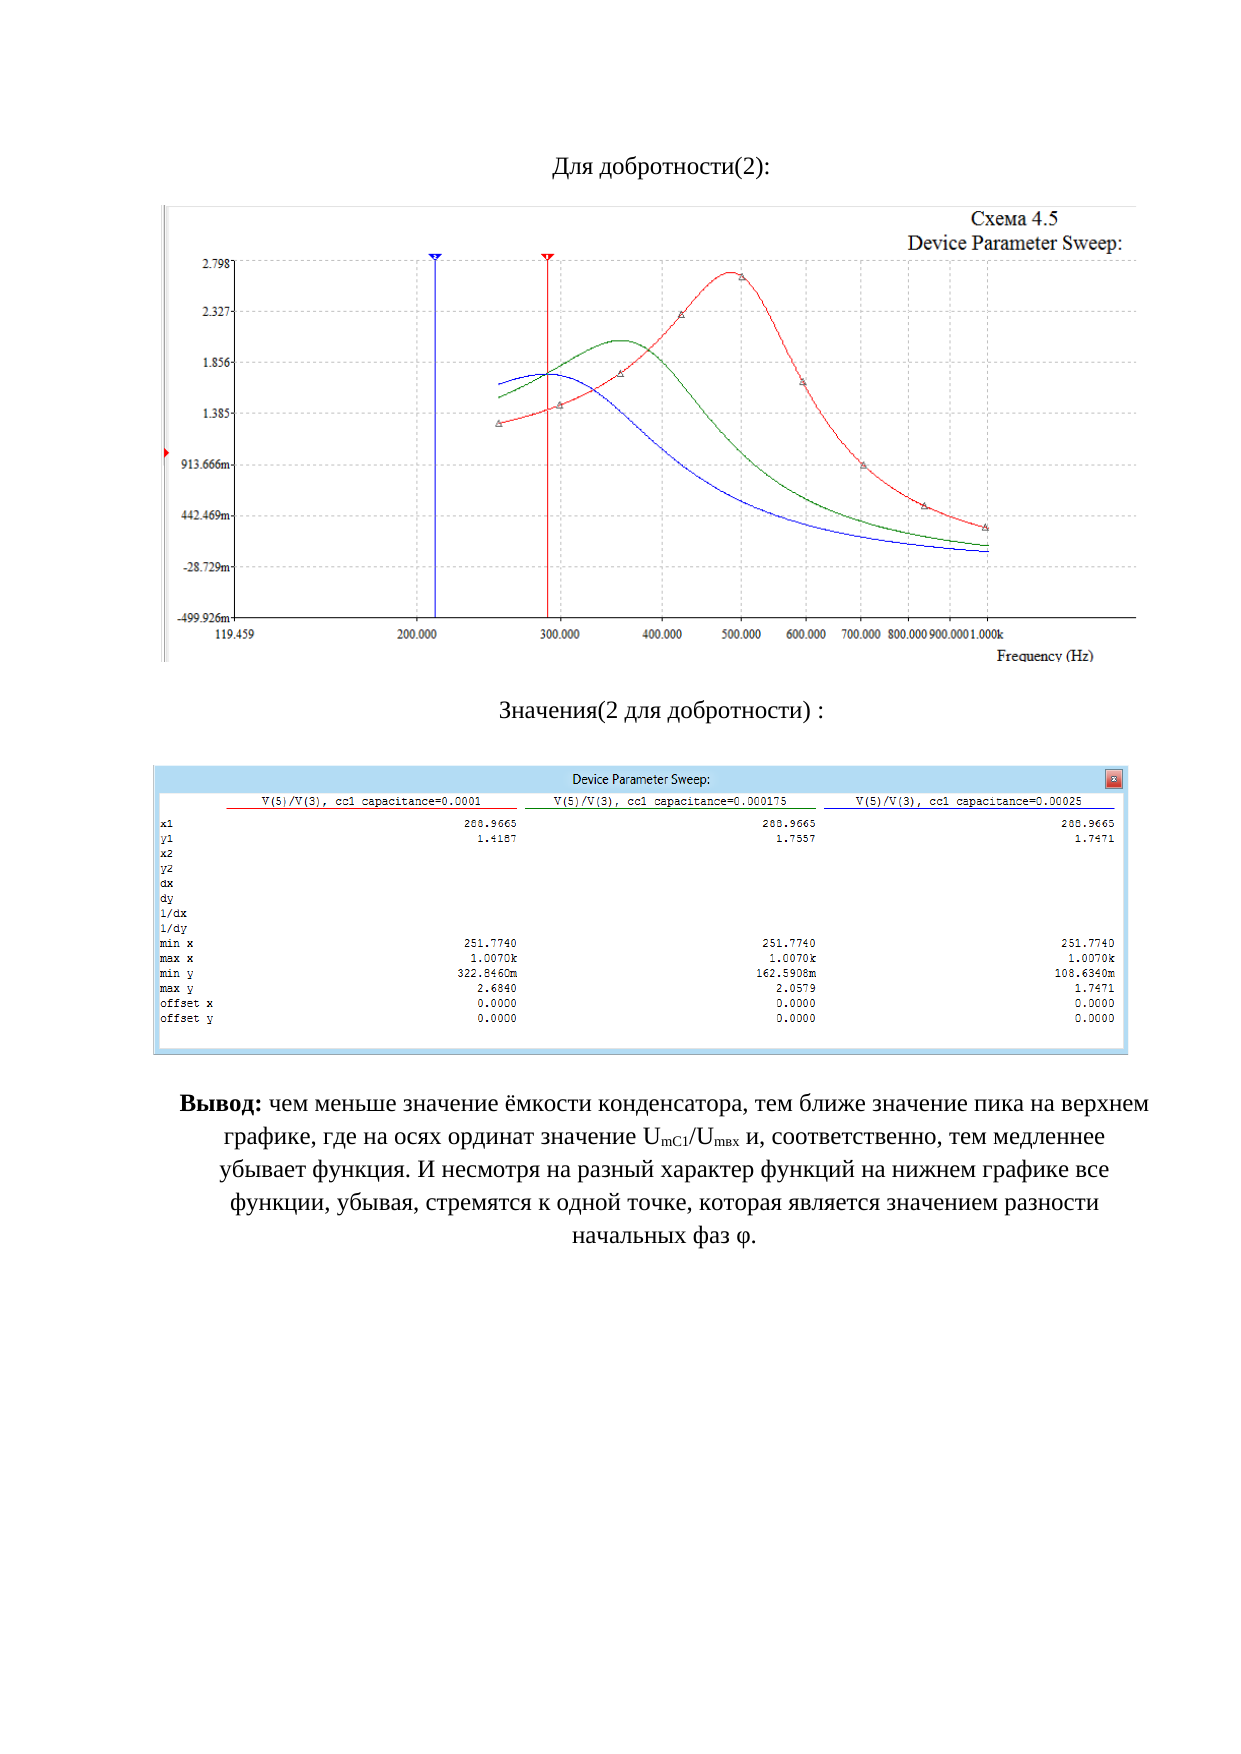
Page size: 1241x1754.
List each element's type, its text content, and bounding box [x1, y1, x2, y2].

picture [153, 765, 1129, 1055]
text Для добротности(2): Значения(2 для добротности) : Вывод: чем меньше значение ёмкости конденсатора, тем ближе значение пика на верхнем графике, где на осях ординат значение UmC1/Umвх и, соответственно, тем медленнее убывает функция. И несмотря на разный характер функций на нижнем графике все функции, убывая, стремятся к одной точке, которая является значением разности начальных фаз φ. [177, 118, 1152, 1249]
